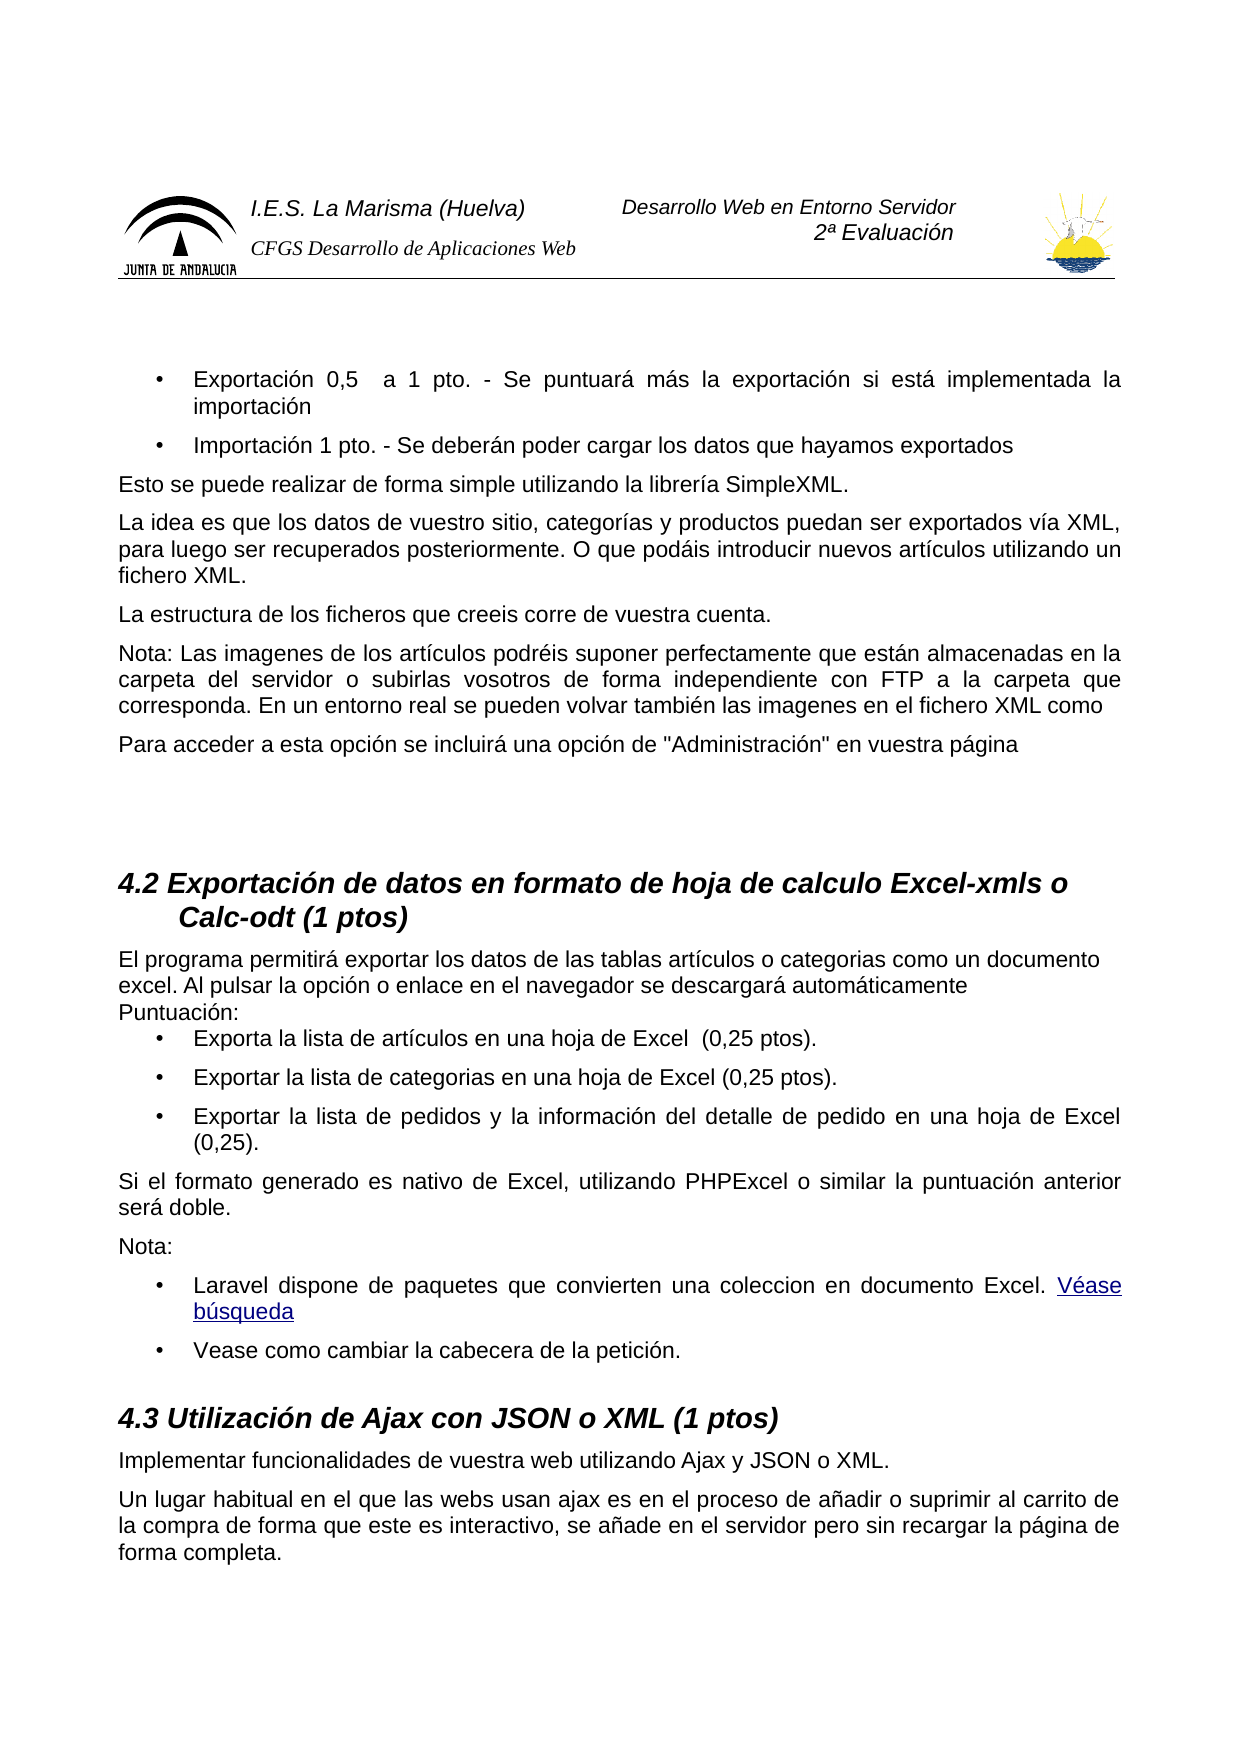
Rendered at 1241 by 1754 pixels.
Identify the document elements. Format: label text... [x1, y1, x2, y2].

picture [1043, 192, 1114, 276]
subtitle 4.2 Exportación de datos en formato de hoja de calculo Excel-xmls o Calc-odt (1 ptos) [118, 866, 1122, 933]
text El programa permitirá exportar los datos de las tablas artículos o categorias como un documento excel. Al pulsar la opción o enlace en el navegador se descargará automáticamente [118, 946, 1122, 998]
text La estructura de los ficheros que creeis corre de vuestra cuenta. [118, 601, 1122, 627]
text Nota: [118, 1233, 1122, 1259]
text Si el formato generado es nativo de Excel, utilizando PHPExcel o similar la puntuación anterior será doble. [118, 1168, 1122, 1221]
text Un lugar habitual en el que las webs usan ajax es en el proceso de añadir o suprimir al carrito de la compra de forma que este es interactivo, se añade en el servidor pero sin recargar la página de forma completa. [118, 1486, 1122, 1565]
subtitle 4.3 Utilización de Ajax con JSON o XML (1 ptos) [118, 1401, 1122, 1434]
list Exporta la lista de artículos en una hoja de Excel (0,25 ptos). [156, 1025, 1122, 1051]
text Nota: Las imagenes de los artículos podréis suponer perfectamente que están almacenadas en la carpeta del servidor o subirlas vosotros de forma independiente con FTP a la carpeta que corresponda. En un entorno real se pueden volvar también las imagenes en el fichero XML como [118, 640, 1122, 719]
text Implementar funcionalidades de vuestra web utilizando Ajax y JSON o XML. [118, 1447, 1122, 1473]
list Exportar la lista de pedidos y la información del detalle de pedido en una hoja de Excel (0,25). [156, 1103, 1122, 1155]
text Puntuación: [118, 998, 1122, 1025]
text Para acceder a esta opción se incluirá una opción de "Administración" en vuestra página [118, 731, 1122, 758]
list Importación 1 pto. - Se deberán poder cargar los datos que hayamos exportados [156, 432, 1122, 458]
text Esto se puede realizar de forma simple utilizando la librería SimpleXML. [118, 471, 1122, 497]
list Exportar la lista de categorias en una hoja de Excel (0,25 ptos). [156, 1064, 1122, 1090]
list Exportación 0,5 a 1 pto. - Se puntuará más la exportación si está implementada la importación [156, 366, 1122, 419]
list Laravel dispone de paquetes que convierten una coleccion en documento Excel. Véase búsqueda [156, 1272, 1122, 1324]
list Vease como cambiar la cabecera de la petición. [156, 1337, 1122, 1363]
text La idea es que los datos de vuestro sitio, categorías y productos puedan ser exportados vía XML, para luego ser recuperados posteriormente. O que podáis introducir nuevos artículos utilizando un fichero XML. [118, 509, 1122, 588]
